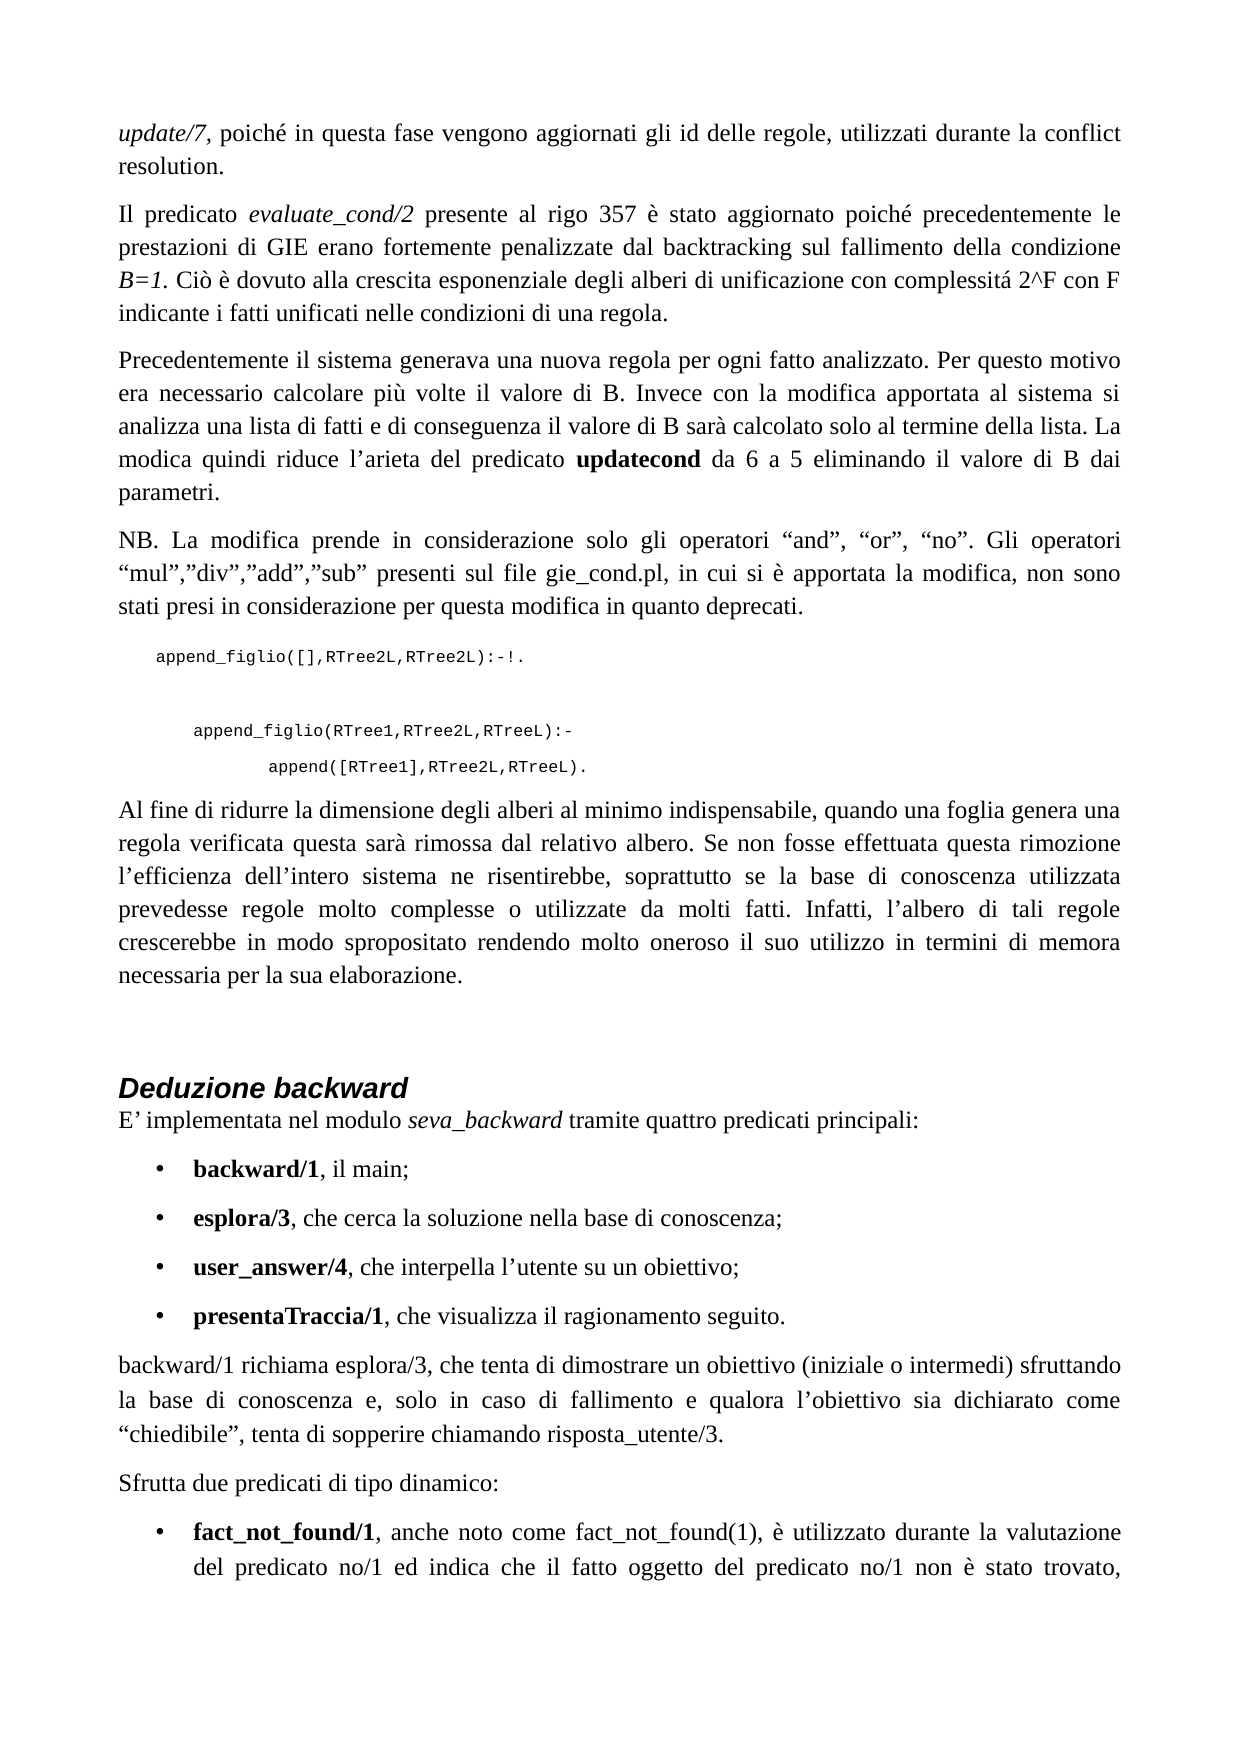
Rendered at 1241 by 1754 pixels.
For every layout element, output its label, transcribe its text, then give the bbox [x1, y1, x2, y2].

list presentaTraccia/1, che visualizza il ragionamento seguito. [156, 1301, 1122, 1330]
list user_answer/4, che interpella l’utente su un obiettivo; [156, 1252, 1122, 1281]
list backward/1, il main; [156, 1154, 1122, 1183]
list esplora/3, che cerca la soluzione nella base di conoscenza; [156, 1203, 1122, 1232]
text E’ implementata nel modulo seva_backward tramite quattro predicati principali: [118, 1105, 1122, 1134]
subtitle Deduzione backward [118, 1071, 1122, 1105]
text Al fine di ridurre la dimensione degli alberi al minimo indispensabile, quando una foglia genera una regola verificata questa sarà rimossa dal relativo albero. Se non fosse effettuata questa rimozione l’efficienza dell’intero sistema ne risentirebbe, soprattutto se la base di conoscenza utilizzata prevedesse regole molto complesse o utilizzate da molti fatti. Infatti, l’albero di tali regole crescerebbe in modo spropositato rendendo molto oneroso il suo utilizzo in termini di memora necessaria per la sua elaborazione. [118, 795, 1122, 989]
text NB. La modifica prende in considerazione solo gli operatori “and”, “or”, “no”. Gli operatori “mul”,”div”,”add”,”sub” presenti sul file gie_cond.pl, in cui si è apportata la modifica, non sono stati presi in considerazione per questa modifica in quanto deprecati. [118, 525, 1122, 620]
list fact_not_found/1, anche noto come fact_not_found(1), è utilizzato durante la valutazione del predicato no/1 ed indica che il fatto oggetto del predicato no/1 non è stato trovato, [156, 1517, 1122, 1581]
text backward/1 richiama esplora/3, che tenta di dimostrare un obiettivo (iniziale o intermedi) sfruttando la base di conoscenza e, solo in caso di fallimento e qualora l’obiettivo sia dichiarato come “chiedibile”, tenta di sopperire chiamando risposta_utente/3. [118, 1350, 1122, 1448]
text Precedentemente il sistema generava una nuova regola per ogni fatto analizzato. Per questo motivo era necessario calcolare più volte il valore di B. Invece con la modifica apportata al sistema si analizza una lista di fatti e di conseguenza il valore di B sarà calcolato solo al termine della lista. La modica quindi riduce l’arieta del predicato updatecond da 6 a 5 eliminando il valore di B dai parametri. [118, 345, 1122, 506]
text Il predicato evaluate_cond/2 presente al rigo 357 è stato aggiornato poiché precedentemente le prestazioni di GIE erano fortemente penalizzate dal backtracking sul fallimento della condizione B=1. Ciò è dovuto alla crescita esponenziale degli alberi di unificazione con complessitá 2^F con F indicante i fatti unificati nelle condizioni di una regola. [118, 199, 1122, 327]
text append_figlio([],RTree2L,RTree2L):-!. [118, 639, 1122, 667]
text append_figlio(RTree1,RTree2L,RTreeL):- [118, 723, 1122, 741]
text Sfrutta due predicati di tipo dinamico: [118, 1468, 1122, 1497]
text append([RTree1],RTree2L,RTreeL). [118, 759, 1122, 778]
text update/7, poiché in questa fase vengono aggiornati gli id delle regole, utilizzati durante la conflict resolution. [118, 118, 1122, 180]
